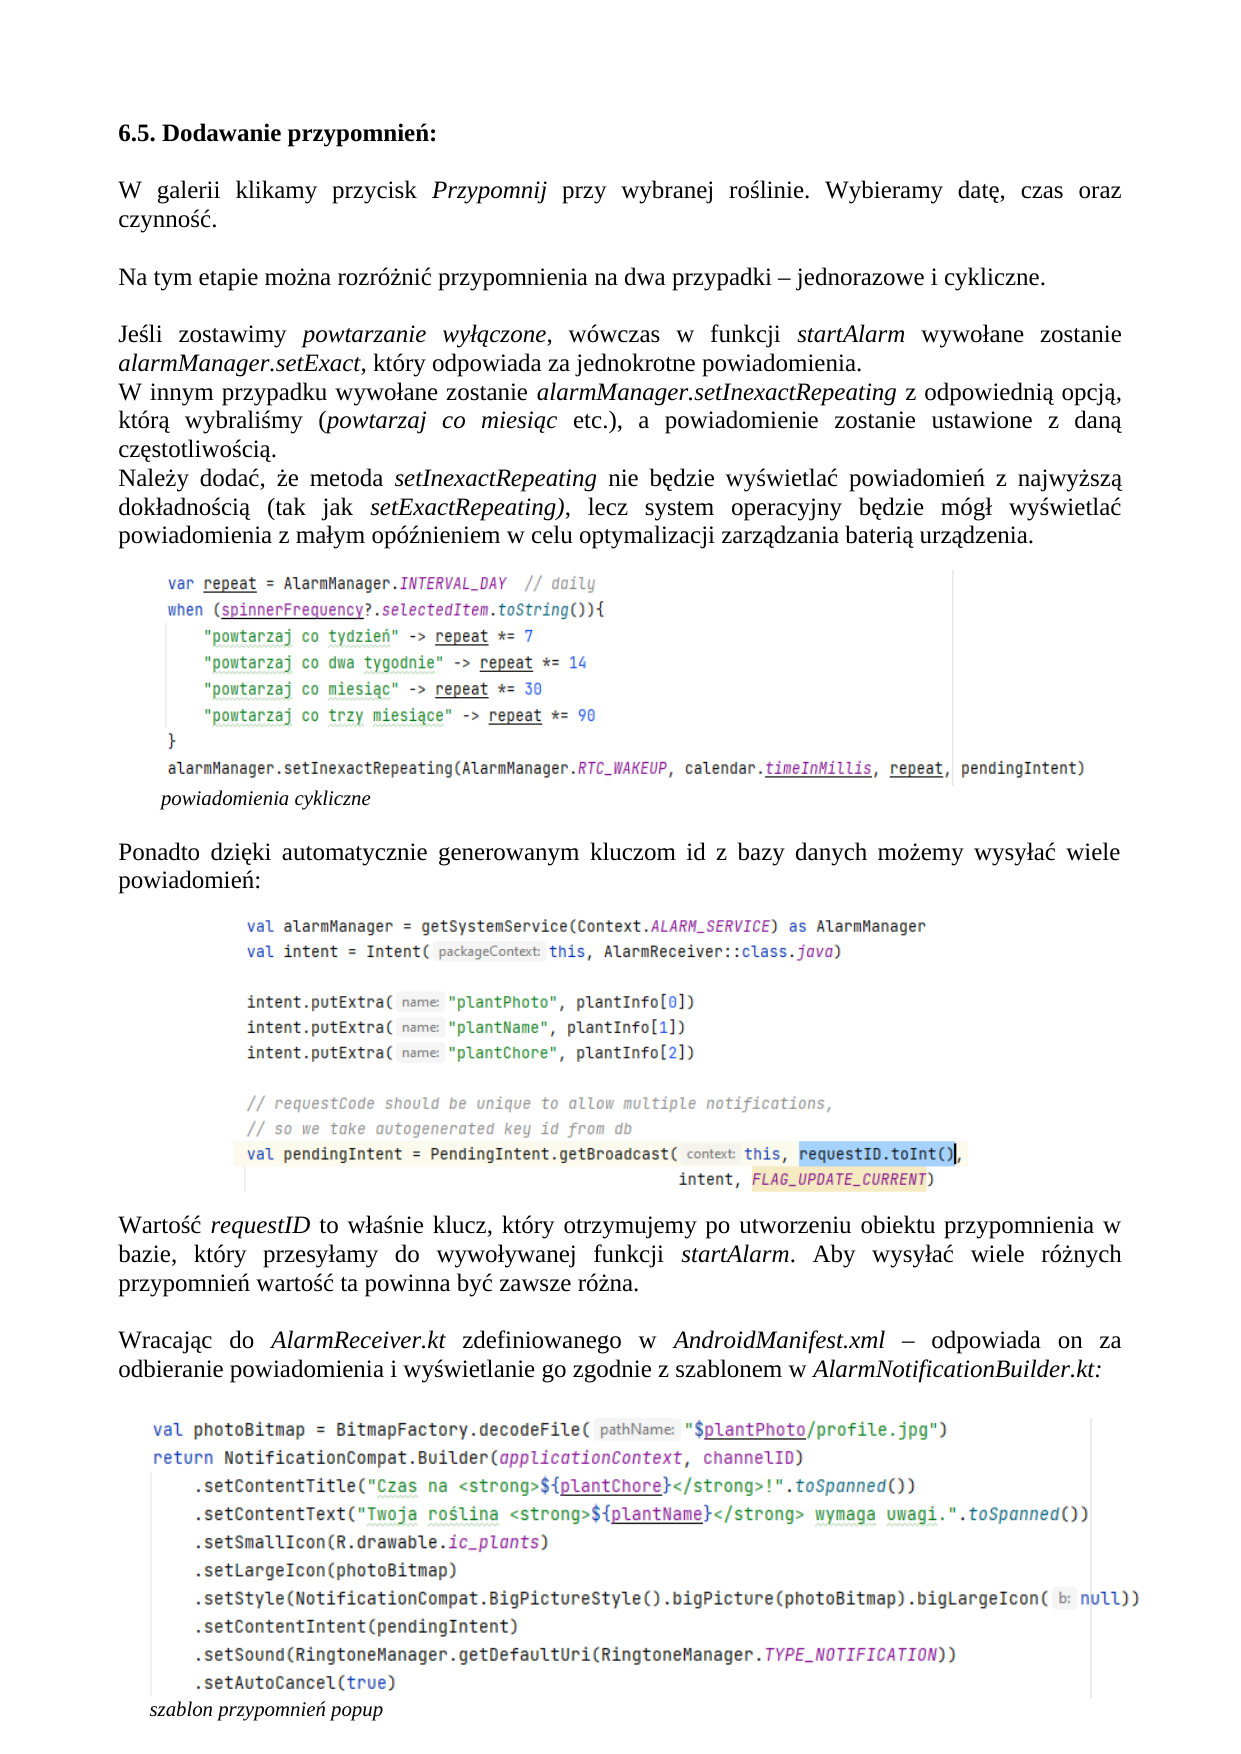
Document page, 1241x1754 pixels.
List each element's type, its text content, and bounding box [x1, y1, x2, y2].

text 6.5. Dodawanie przypomnień: [118, 118, 1122, 147]
text Należy dodać, że metoda setInexactRepeating nie będzie wyświetlać powiadomień z najwyższą dokładnością (tak jak setExactRepeating), lecz system operacyjny będzie mógł wyświetlać powiadomienia z małym opóźnieniem w celu optymalizacji zarządzania baterią urządzenia. [118, 463, 1122, 549]
text szablon przypomnień popup [149, 1698, 1153, 1721]
text Ponadto dzięki automatycznie generowanym kluczom id z bazy danych możemy wysyłać wiele powiadomień: [118, 837, 1122, 894]
text Jeśli zostawimy powtarzanie wyłączone, wówczas w funkcji startAlarm wywołane zostanie alarmManager.setExact, który odpowiada za jednokrotne powiadomienia. [118, 319, 1122, 377]
text W galerii klikamy przycisk Przypomnij przy wybranej roślinie. Wybieramy datę, czas oraz czynność. [118, 176, 1122, 233]
picture [149, 1418, 1154, 1698]
text Wartość requestID to właśnie klucz, który otrzymujemy po utworzeniu obiektu przypomnienia w bazie, który przesyłamy do wywoływanej funkcji startAlarm. Aby wysyłać wiele różnych przypomnień wartość ta powinna być zawsze różna. [118, 1211, 1122, 1297]
picture [233, 910, 969, 1201]
text Wracając do AlarmReceiver.kt zdefiniowanego w AndroidManifest.xml – odpowiada on za odbieranie powiadomienia i wyświetlanie go zgodnie z szablonem w AlarmNotificationBuilder.kt: [118, 1326, 1122, 1383]
text Na tym etapie można rozróżnić przypomnienia na dwa przypadki – jednorazowe i cykliczne. [118, 262, 1122, 291]
text W innym przypadku wywołane zostanie alarmManager.setInexactRepeating z odpowiednią opcją, którą wybraliśmy (powtarzaj co miesiąc etc.), a powiadomienie zostanie ustawione z daną częstotliwością. [118, 377, 1122, 463]
picture [160, 570, 1096, 786]
text powiadomienia cykliczne [161, 786, 1096, 810]
